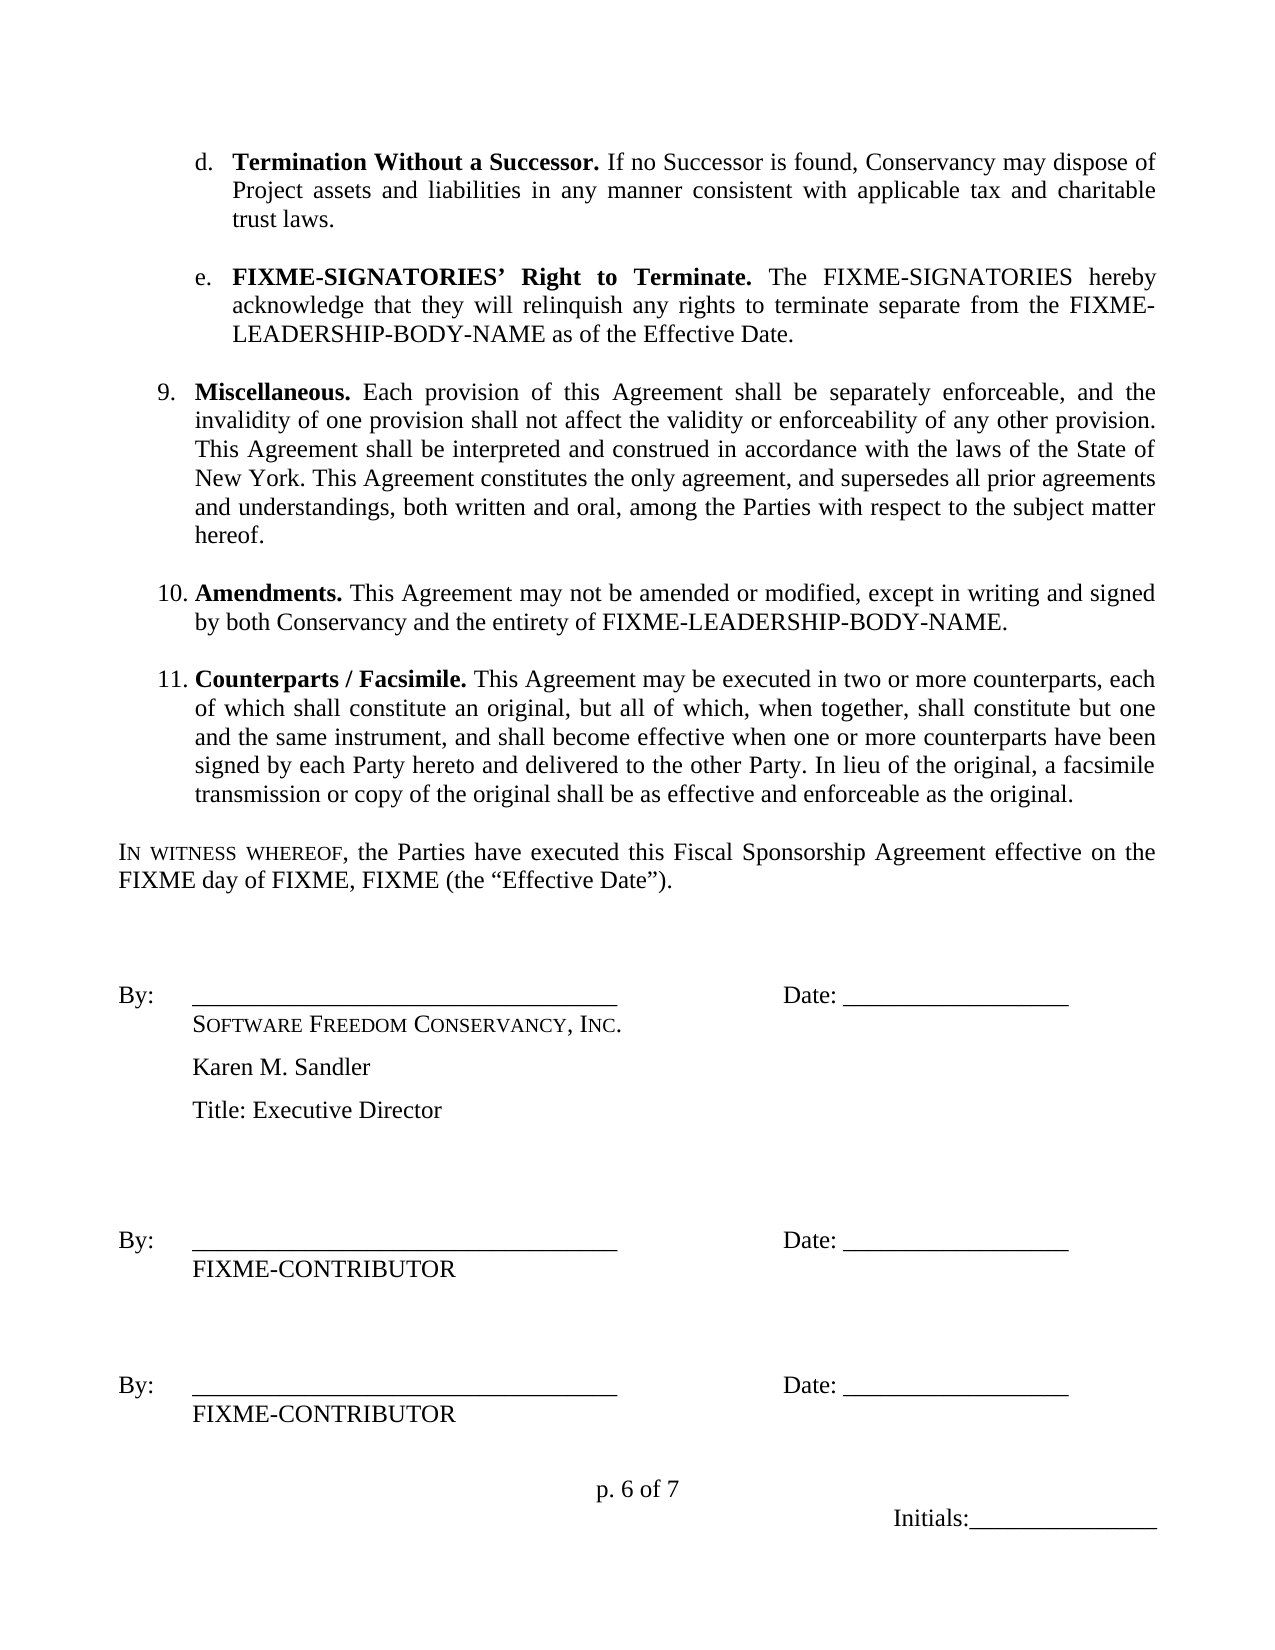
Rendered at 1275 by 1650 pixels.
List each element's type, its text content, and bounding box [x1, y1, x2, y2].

text FIXME-CONTRIBUTOR [118, 1254, 1157, 1282]
list FIXME-SIGNATORIES’ Right to Terminate. The FIXME-SIGNATORIES hereby acknowledge that they will relinquish any rights to terminate separate from the FIXME-LEADERSHIP-BODY-NAME as of the Effective Date. [194, 262, 1157, 348]
text Title: Executive Director [118, 1096, 1157, 1124]
list Termination Without a Successor. If no Successor is found, Conservancy may dispose of Project assets and liabilities in any manner consistent with applicable tax and charitable trust laws. [194, 147, 1157, 233]
text Karen M. Sandler [118, 1052, 1157, 1081]
text By: __________________________________ Date: __________________ [118, 1225, 1157, 1254]
list In witness whereof, the Parties have executed this Fiscal Sponsorship Agreement effective on the FIXME day of FIXME, FIXME (the “Effective Date”). [118, 837, 1157, 894]
text By: __________________________________ Date: __________________ [118, 1370, 1157, 1399]
text FIXME-CONTRIBUTOR [118, 1399, 1157, 1428]
text Software Freedom Conservancy, Inc. [118, 1009, 1157, 1038]
list Counterparts / Facsimile. This Agreement may be executed in two or more counterparts, each of which shall constitute an original, but all of which, when together, shall constitute but one and the same instrument, and shall become effective when one or more counterparts have been signed by each Party hereto and delivered to the other Party. In lieu of the original, a facsimile transmission or copy of the original shall be as effective and enforceable as the original. [157, 664, 1157, 808]
list Amendments. This Agreement may not be amended or modified, except in writing and signed by both Conservancy and the entirety of FIXME-LEADERSHIP-BODY-NAME. [157, 578, 1157, 636]
text By: __________________________________ Date: __________________ [118, 952, 1157, 1009]
list Miscellaneous. Each provision of this Agreement shall be separately enforceable, and the invalidity of one provision shall not affect the validity or enforceability of any other provision. This Agreement shall be interpreted and construed in accordance with the laws of the State of New York. This Agreement constitutes the only agreement, and supersedes all prior agreements and understandings, both written and oral, among the Parties with respect to the subject matter hereof. [157, 377, 1157, 549]
